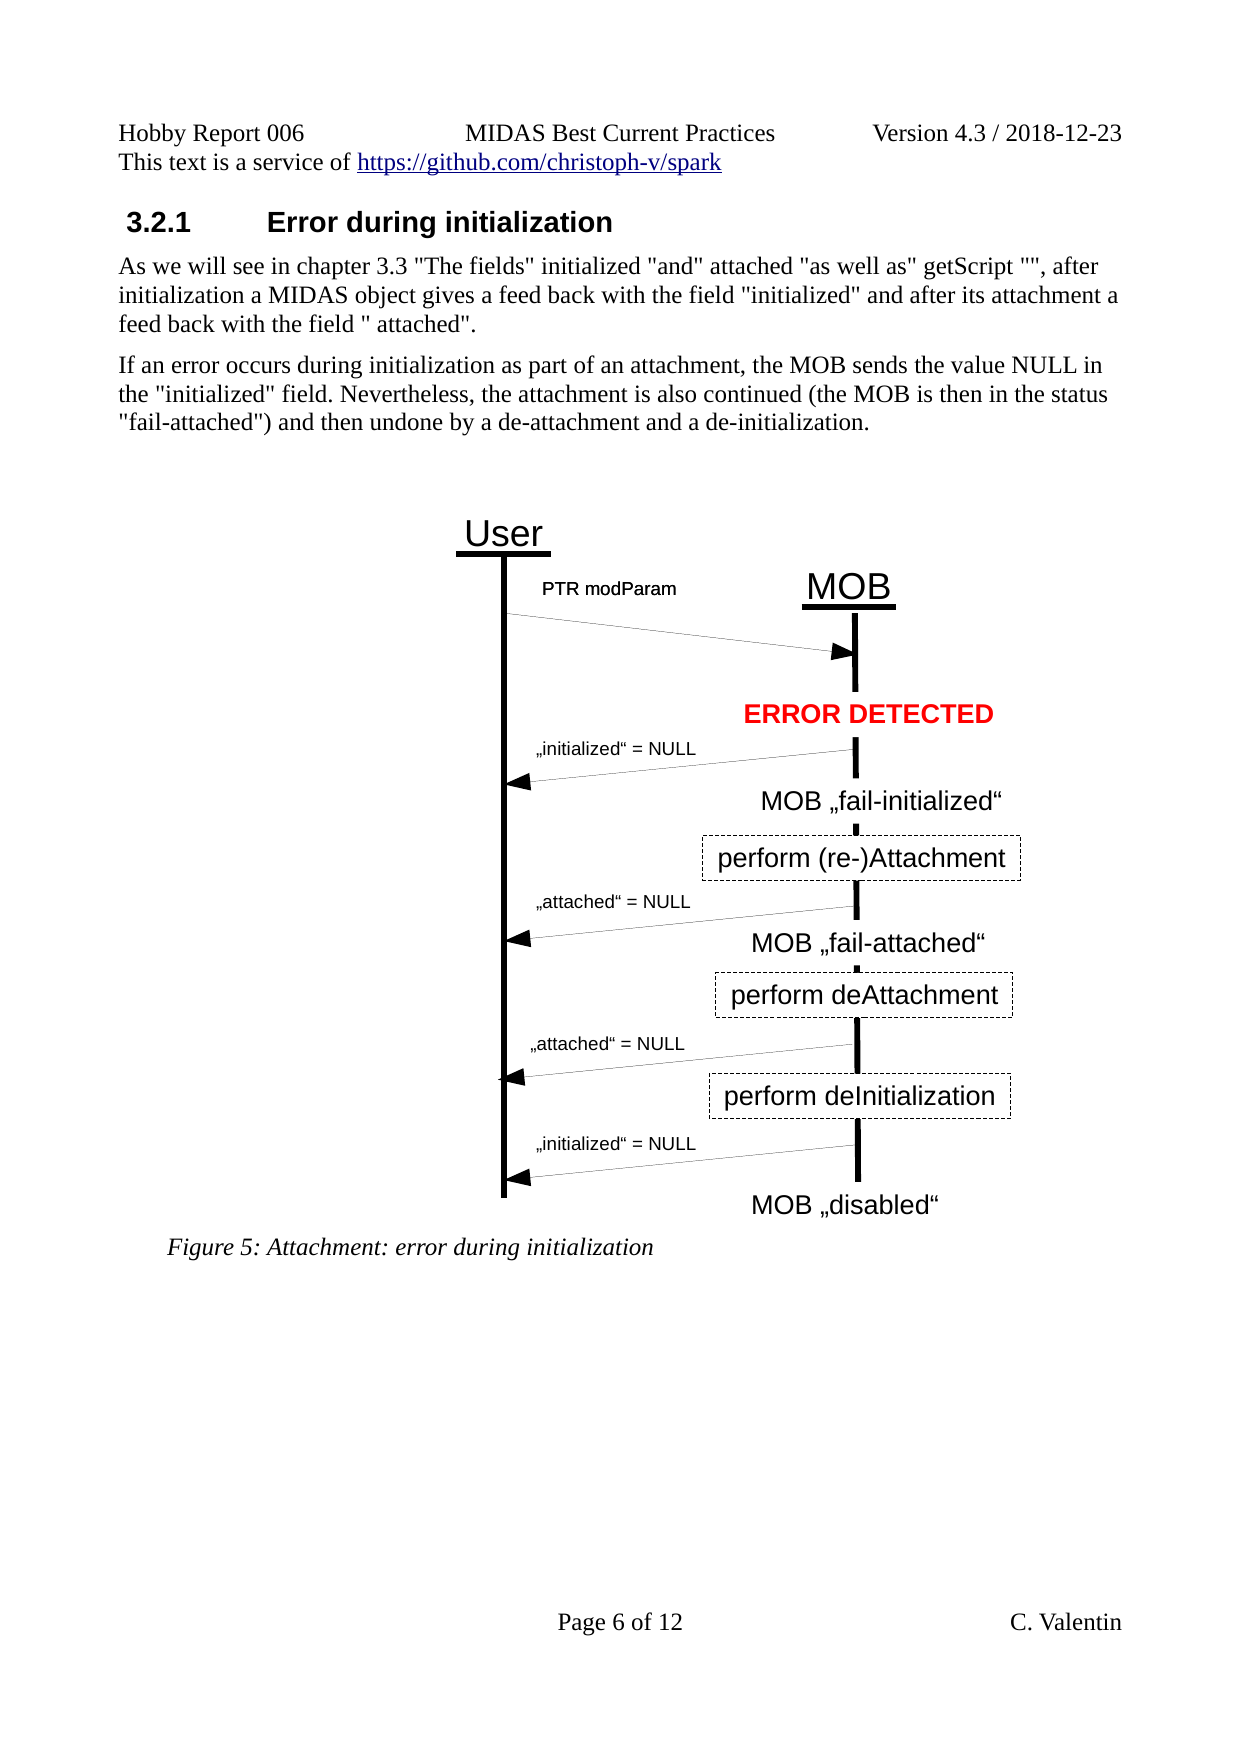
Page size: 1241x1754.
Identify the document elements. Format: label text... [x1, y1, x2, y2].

text As we will see in chapter 3.3 "The fields" initialized "and" attached "as well as" getScript "", after initialization a MIDAS object gives a feed back with the field "initialized" and after its attachment a feed back with the field " attached". [118, 251, 1122, 337]
subtitle Error during initialization [118, 205, 1122, 239]
text If an error occurs during initialization as part of an attachment, the MOB sends the value NULL in the "initialized" field. Nevertheless, the attachment is also continued (the MOB is then in the status "fail-attached") and then undone by a de-attachment and a de-initialization. [118, 350, 1122, 436]
text Figure 5: Attachment: error during initialization [167, 1232, 1083, 1261]
